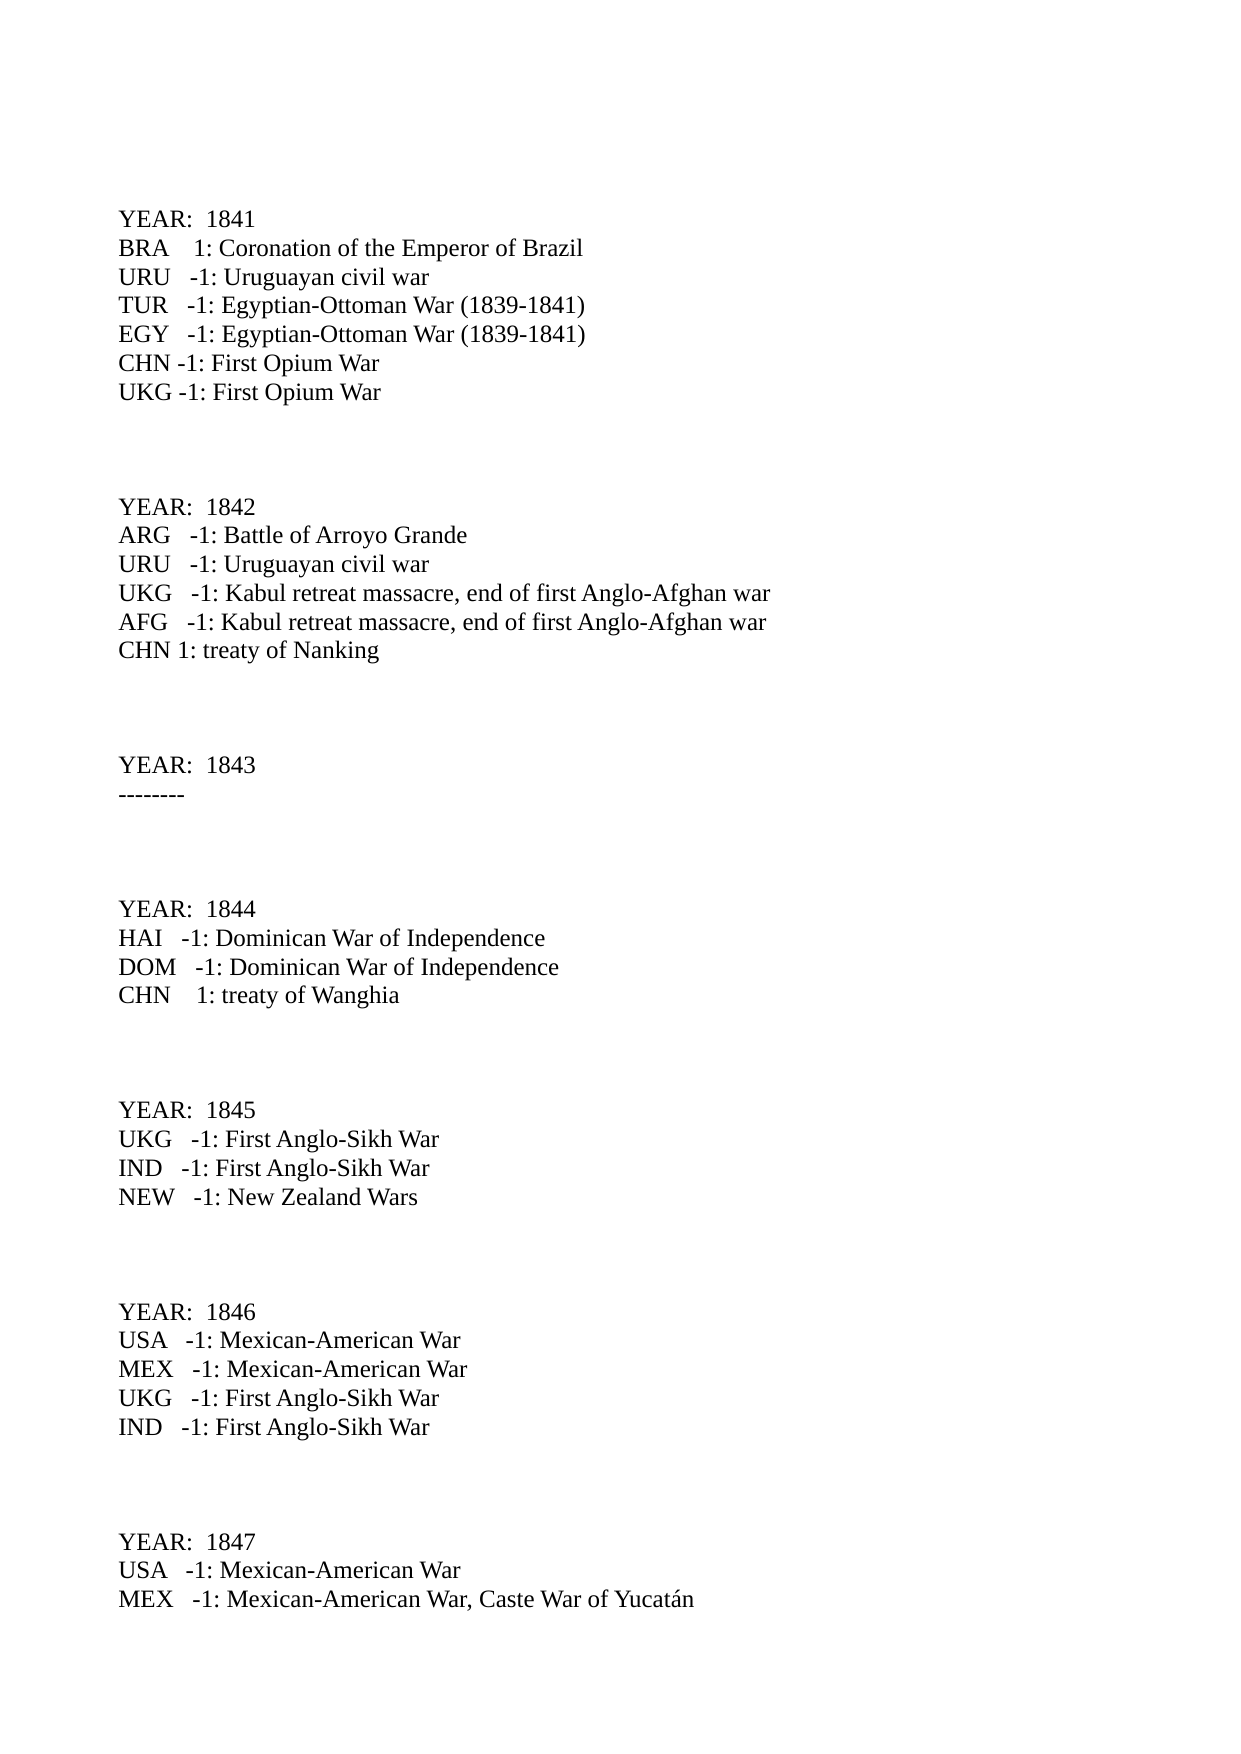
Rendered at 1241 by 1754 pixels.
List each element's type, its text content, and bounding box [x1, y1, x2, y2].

text UKG -1: First Anglo-Sikh War [118, 1383, 1122, 1412]
text BRA 1: Coronation of the Emperor of Brazil [118, 233, 1122, 262]
text UKG -1: First Opium War [118, 377, 1122, 406]
text HAI -1: Dominican War of Independence [118, 923, 1122, 952]
text AFG -1: Kabul retreat massacre, end of first Anglo-Afghan war [118, 607, 1122, 636]
text YEAR: 1847 [118, 1527, 1122, 1556]
text YEAR: 1844 [118, 894, 1122, 923]
text NEW -1: New Zealand Wars [118, 1182, 1122, 1211]
text UKG -1: Kabul retreat massacre, end of first Anglo-Afghan war [118, 578, 1122, 607]
text IND -1: First Anglo-Sikh War [118, 1412, 1122, 1441]
text CHN 1: treaty of Wanghia [118, 981, 1122, 1009]
text USA -1: Mexican-American War [118, 1326, 1122, 1354]
text UKG -1: First Anglo-Sikh War [118, 1124, 1122, 1153]
text MEX -1: Mexican-American War [118, 1354, 1122, 1383]
text CHN 1: treaty of Nanking [118, 636, 1122, 664]
text YEAR: 1845 [118, 1096, 1122, 1124]
text IND -1: First Anglo-Sikh War [118, 1153, 1122, 1182]
text CHN -1: First Opium War [118, 348, 1122, 377]
text -------- [118, 779, 1122, 808]
text YEAR: 1846 [118, 1297, 1122, 1326]
text TUR -1: Egyptian-Ottoman War (1839-1841) [118, 291, 1122, 319]
text YEAR: 1842 [118, 492, 1122, 521]
text YEAR: 1841 [118, 204, 1122, 233]
text ARG -1: Battle of Arroyo Grande [118, 521, 1122, 549]
text EGY -1: Egyptian-Ottoman War (1839-1841) [118, 319, 1122, 348]
text URU -1: Uruguayan civil war [118, 549, 1122, 578]
text URU -1: Uruguayan civil war [118, 262, 1122, 291]
text USA -1: Mexican-American War [118, 1556, 1122, 1584]
text DOM -1: Dominican War of Independence [118, 952, 1122, 981]
text YEAR: 1843 [118, 751, 1122, 779]
text MEX -1: Mexican-American War, Caste War of Yucatán [118, 1584, 1122, 1613]
